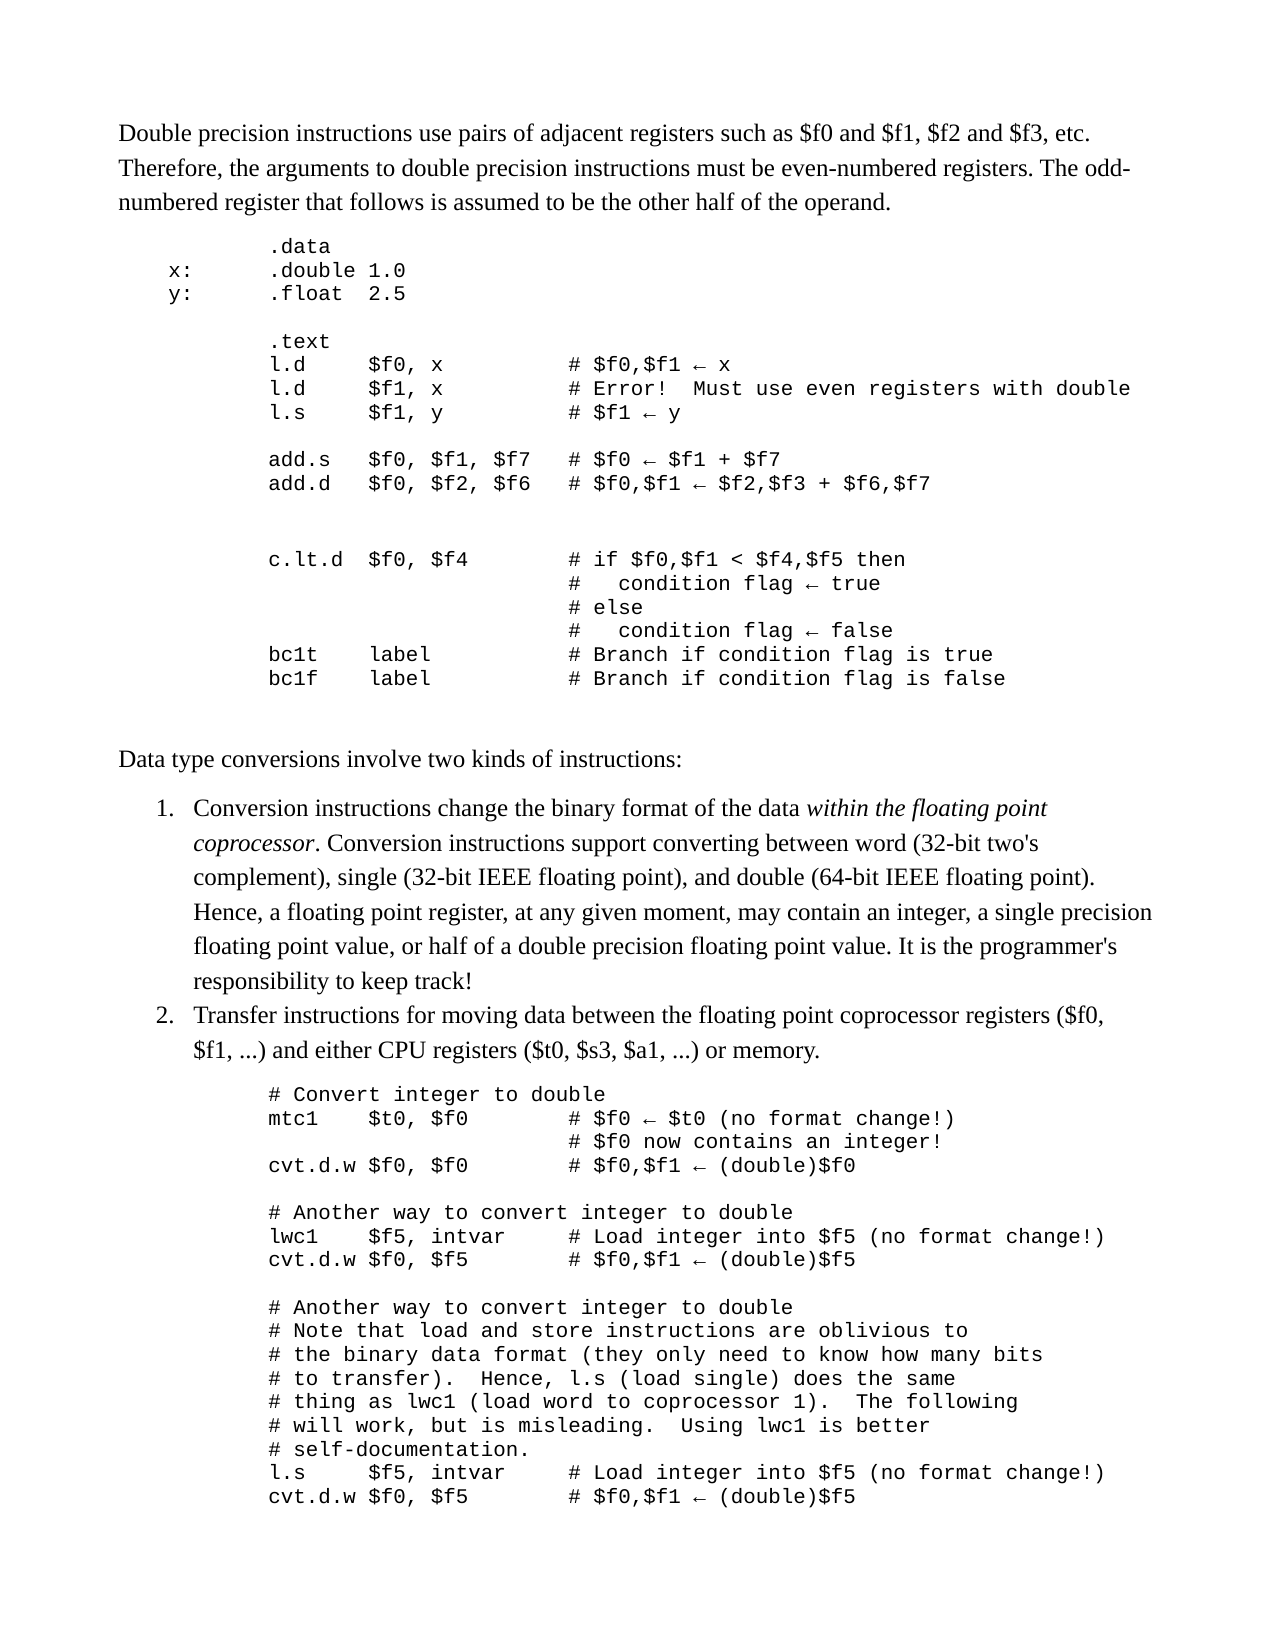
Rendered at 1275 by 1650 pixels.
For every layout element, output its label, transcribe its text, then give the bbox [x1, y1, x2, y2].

list Transfer instructions for moving data between the floating point coprocessor registers ($f0, $f1, ...) and either CPU registers ($t0, $s3, $a1, ...) or memory. [156, 1000, 1157, 1063]
text l.s $f5, intvar # Load integer into $f5 (no format change!) [118, 1462, 1157, 1486]
text # Convert integer to double [118, 1084, 1157, 1107]
text cvt.d.w $f0, $f0 # $f0,$f1 ← (double)$f0 [118, 1155, 1157, 1178]
text lwc1 $f5, intvar # Load integer into $f5 (no format change!) [118, 1226, 1157, 1249]
text add.d $f0, $f2, $f6 # $f0,$f1 ← $f2,$f3 + $f6,$f7 [118, 473, 1157, 496]
text # thing as lwc1 (load word to coprocessor 1). The following [118, 1391, 1157, 1415]
text l.d $f0, x # $f0,$f1 ← x [118, 354, 1157, 378]
text x: .double 1.0 [118, 260, 1157, 283]
text l.d $f1, x # Error! Must use even registers with double [118, 378, 1157, 402]
text # the binary data format (they only need to know how many bits [118, 1344, 1157, 1368]
text l.s $f1, y # $f1 ← y [118, 402, 1157, 425]
text # Another way to convert integer to double [118, 1202, 1157, 1226]
list Conversion instructions change the binary format of the data within the floating point coprocessor. Conversion instructions support converting between word (32-bit two's complement), single (32-bit IEEE floating point), and double (64-bit IEEE floating point). Hence, a floating point register, at any given moment, may contain an integer, a single precision floating point value, or half of a double precision floating point value. It is the programmer's responsibility to keep track! [156, 793, 1157, 994]
text # condition flag ← false [118, 620, 1157, 644]
text # Note that load and store instructions are oblivious to [118, 1320, 1157, 1344]
text Double precision instructions use pairs of adjacent registers such as $f0 and $f1, $f2 and $f3, etc. Therefore, the arguments to double precision instructions must be even-numbered registers. The odd-numbered register that follows is assumed to be the other half of the operand. [118, 118, 1157, 216]
text Data type conversions involve two kinds of instructions: [118, 744, 1157, 773]
text c.lt.d $f0, $f4 # if $f0,$f1 < $f4,$f5 then [118, 549, 1157, 573]
text y: .float 2.5 [118, 283, 1157, 307]
text .data [118, 236, 1157, 260]
text # $f0 now contains an integer! [118, 1131, 1157, 1155]
text mtc1 $t0, $f0 # $f0 ← $t0 (no format change!) [118, 1107, 1157, 1131]
text # else [118, 597, 1157, 620]
text # condition flag ← true [118, 573, 1157, 597]
text .text [118, 331, 1157, 354]
text cvt.d.w $f0, $f5 # $f0,$f1 ← (double)$f5 [118, 1249, 1157, 1273]
text bc1f label # Branch if condition flag is false [118, 668, 1157, 691]
text # to transfer). Hence, l.s (load single) does the same [118, 1368, 1157, 1391]
text # will work, but is misleading. Using lwc1 is better [118, 1415, 1157, 1438]
text # self-documentation. [118, 1438, 1157, 1462]
text add.s $f0, $f1, $f7 # $f0 ← $f1 + $f7 [118, 449, 1157, 473]
text # Another way to convert integer to double [118, 1297, 1157, 1320]
text bc1t label # Branch if condition flag is true [118, 644, 1157, 668]
text cvt.d.w $f0, $f5 # $f0,$f1 ← (double)$f5 [118, 1486, 1157, 1509]
